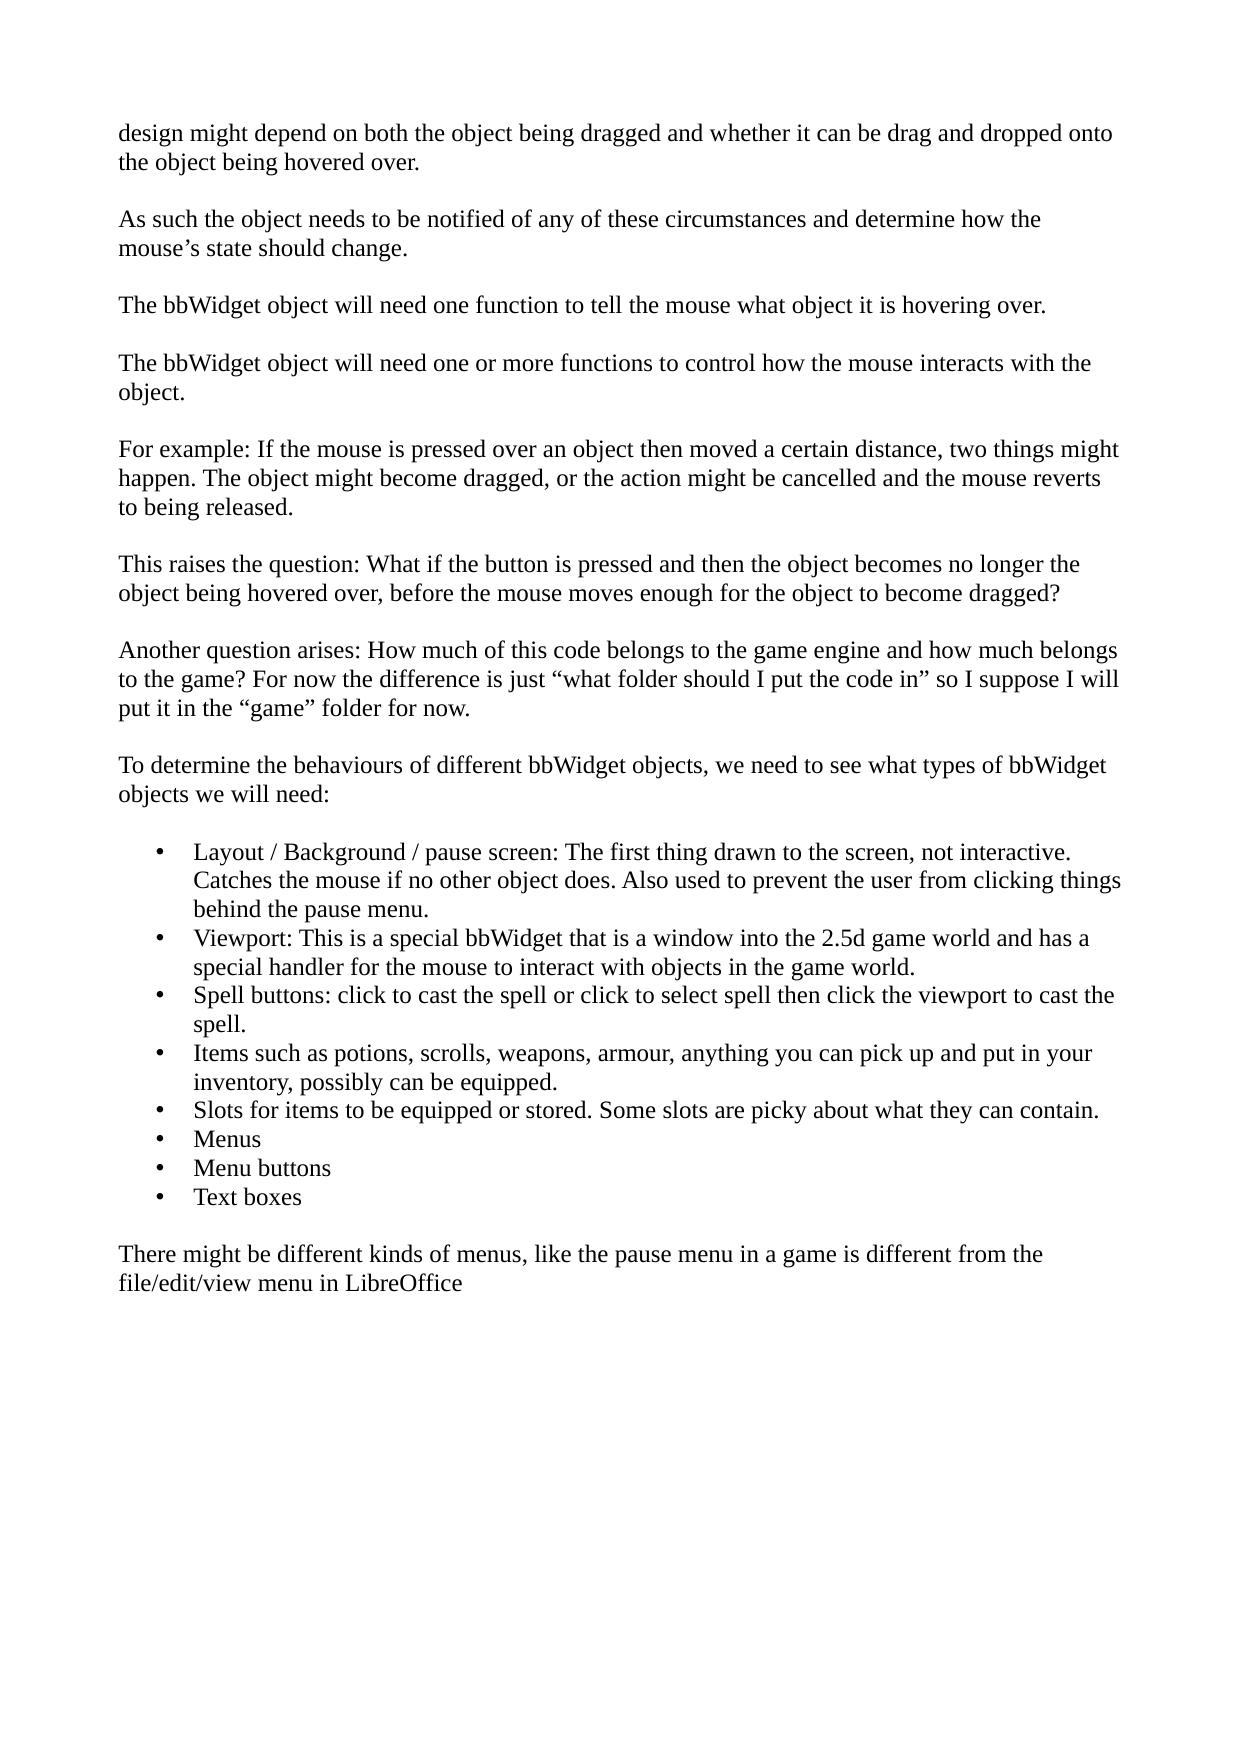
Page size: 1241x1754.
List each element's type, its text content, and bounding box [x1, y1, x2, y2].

list Menu buttons [156, 1153, 1122, 1182]
list Slots for items to be equipped or stored. Some slots are picky about what they can contain. [156, 1096, 1122, 1124]
text To determine the behaviours of different bbWidget objects, we need to see what types of bbWidget objects we will need: [118, 751, 1122, 808]
text design might depend on both the object being dragged and whether it can be drag and dropped onto the object being hovered over. [118, 118, 1122, 176]
text The bbWidget object will need one function to tell the mouse what object it is hovering over. [118, 291, 1122, 319]
text For example: If the mouse is pressed over an object then moved a certain distance, two things might happen. The object might become dragged, or the action might be cancelled and the mouse reverts to being released. [118, 434, 1122, 521]
text This raises the question: What if the button is pressed and then the object becomes no longer the object being hovered over, before the mouse moves enough for the object to become dragged? [118, 549, 1122, 607]
text There might be different kinds of menus, like the pause menu in a game is different from the file/edit/view menu in LibreOffice [118, 1239, 1122, 1297]
text As such the object needs to be notified of any of these circumstances and determine how the mouse’s state should change. [118, 204, 1122, 262]
list Layout / Background / pause screen: The first thing drawn to the screen, not interactive. Catches the mouse if no other object does. Also used to prevent the user from clicking things behind the pause menu. [156, 837, 1122, 923]
text Another question arises: How much of this code belongs to the game engine and how much belongs to the game? For now the difference is just “what folder should I put the code in” so I suppose I will put it in the “game” folder for now. [118, 636, 1122, 722]
list Spell buttons: click to cast the spell or click to select spell then click the viewport to cast the spell. [156, 981, 1122, 1038]
list Menus [156, 1124, 1122, 1153]
list Text boxes [156, 1182, 1122, 1211]
text The bbWidget object will need one or more functions to control how the mouse interacts with the object. [118, 348, 1122, 406]
list Items such as potions, scrolls, weapons, armour, anything you can pick up and put in your inventory, possibly can be equipped. [156, 1038, 1122, 1096]
list Viewport: This is a special bbWidget that is a window into the 2.5d game world and has a special handler for the mouse to interact with objects in the game world. [156, 923, 1122, 981]
